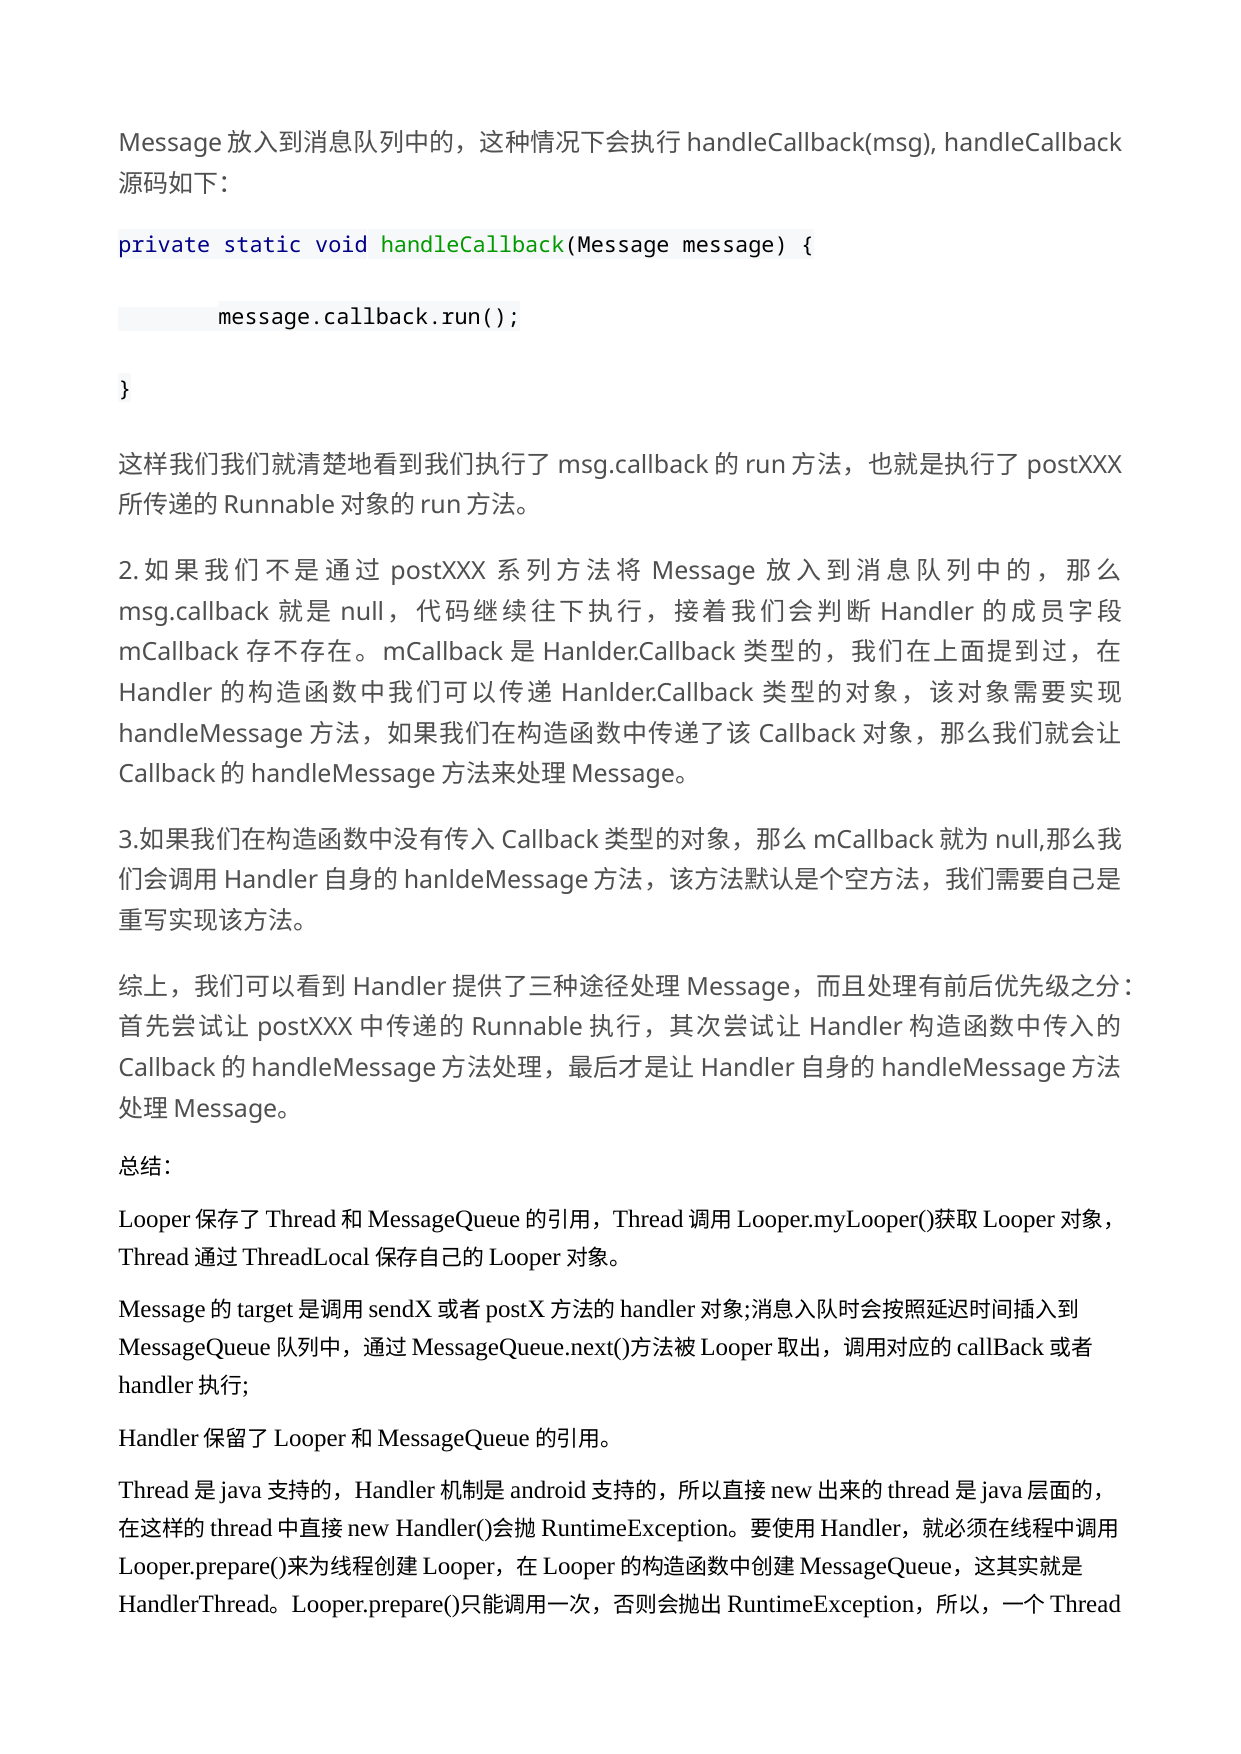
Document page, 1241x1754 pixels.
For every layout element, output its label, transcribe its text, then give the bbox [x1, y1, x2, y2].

text 这样我们我们就清楚地看到我们执行了msg.callback的run方法，也就是执行了postXXX所传递的Runnable对象的run方法。 [118, 440, 1122, 521]
text Message放入到消息队列中的，这种情况下会执行handleCallback(msg), handleCallback源码如下： [118, 118, 1122, 199]
text Handler保留了Looper和MessageQueue的引用。 [118, 1421, 1122, 1452]
text 2.如果我们不是通过postXXX系列方法将Message放入到消息队列中的，那么msg.callback就是null，代码继续往下执行，接着我们会判断Handler的成员字段mCallback存不存在。mCallback是Hanlder.Callback类型的，我们在上面提到过，在Handler的构造函数中我们可以传递Hanlder.Callback类型的对象，该对象需要实现handleMessage方法，如果我们在构造函数中传递了该Callback对象，那么我们就会让Callback的handleMessage方法来处理Message。 [118, 546, 1122, 790]
text } [118, 368, 1122, 402]
text private static void handleCallback(Message message) { [118, 224, 1122, 259]
text Message的target是调用sendX或者postX方法的handler对象;消息入队时会按照延迟时间插入到MessageQueue队列中，通过MessageQueue.next()方法被Looper取出，调用对应的callBack或者handler执行; [118, 1292, 1122, 1400]
text Thread是java支持的，Handler机制是android支持的，所以直接new出来的thread是java层面的，在这样的thread中直接new Handler()会抛RuntimeException。要使用Handler，就必须在线程中调用Looper.prepare()来为线程创建Looper，在Looper的构造函数中创建MessageQueue，这其实就是HandlerThread。Looper.prepare()只能调用一次，否则会抛出RuntimeException，所以，一个Thread [118, 1473, 1122, 1618]
text Looper保存了Thread和MessageQueue的引用，Thread调用Looper.myLooper()获取Looper对象，Thread通过ThreadLocal保存自己的Looper对象。 [118, 1202, 1122, 1271]
text 3.如果我们在构造函数中没有传入Callback类型的对象，那么mCallback就为null,那么我们会调用Handler自身的hanldeMessage方法，该方法默认是个空方法，我们需要自己是重写实现该方法。 [118, 815, 1122, 937]
text 总结： [118, 1149, 1122, 1181]
text message.callback.run(); [118, 296, 1122, 331]
text 综上，我们可以看到Handler提供了三种途径处理Message，而且处理有前后优先级之分：首先尝试让postXXX中传递的Runnable执行，其次尝试让Handler构造函数中传入的Callback的handleMessage方法处理，最后才是让Handler自身的handleMessage方法处理Message。 [118, 962, 1122, 1124]
